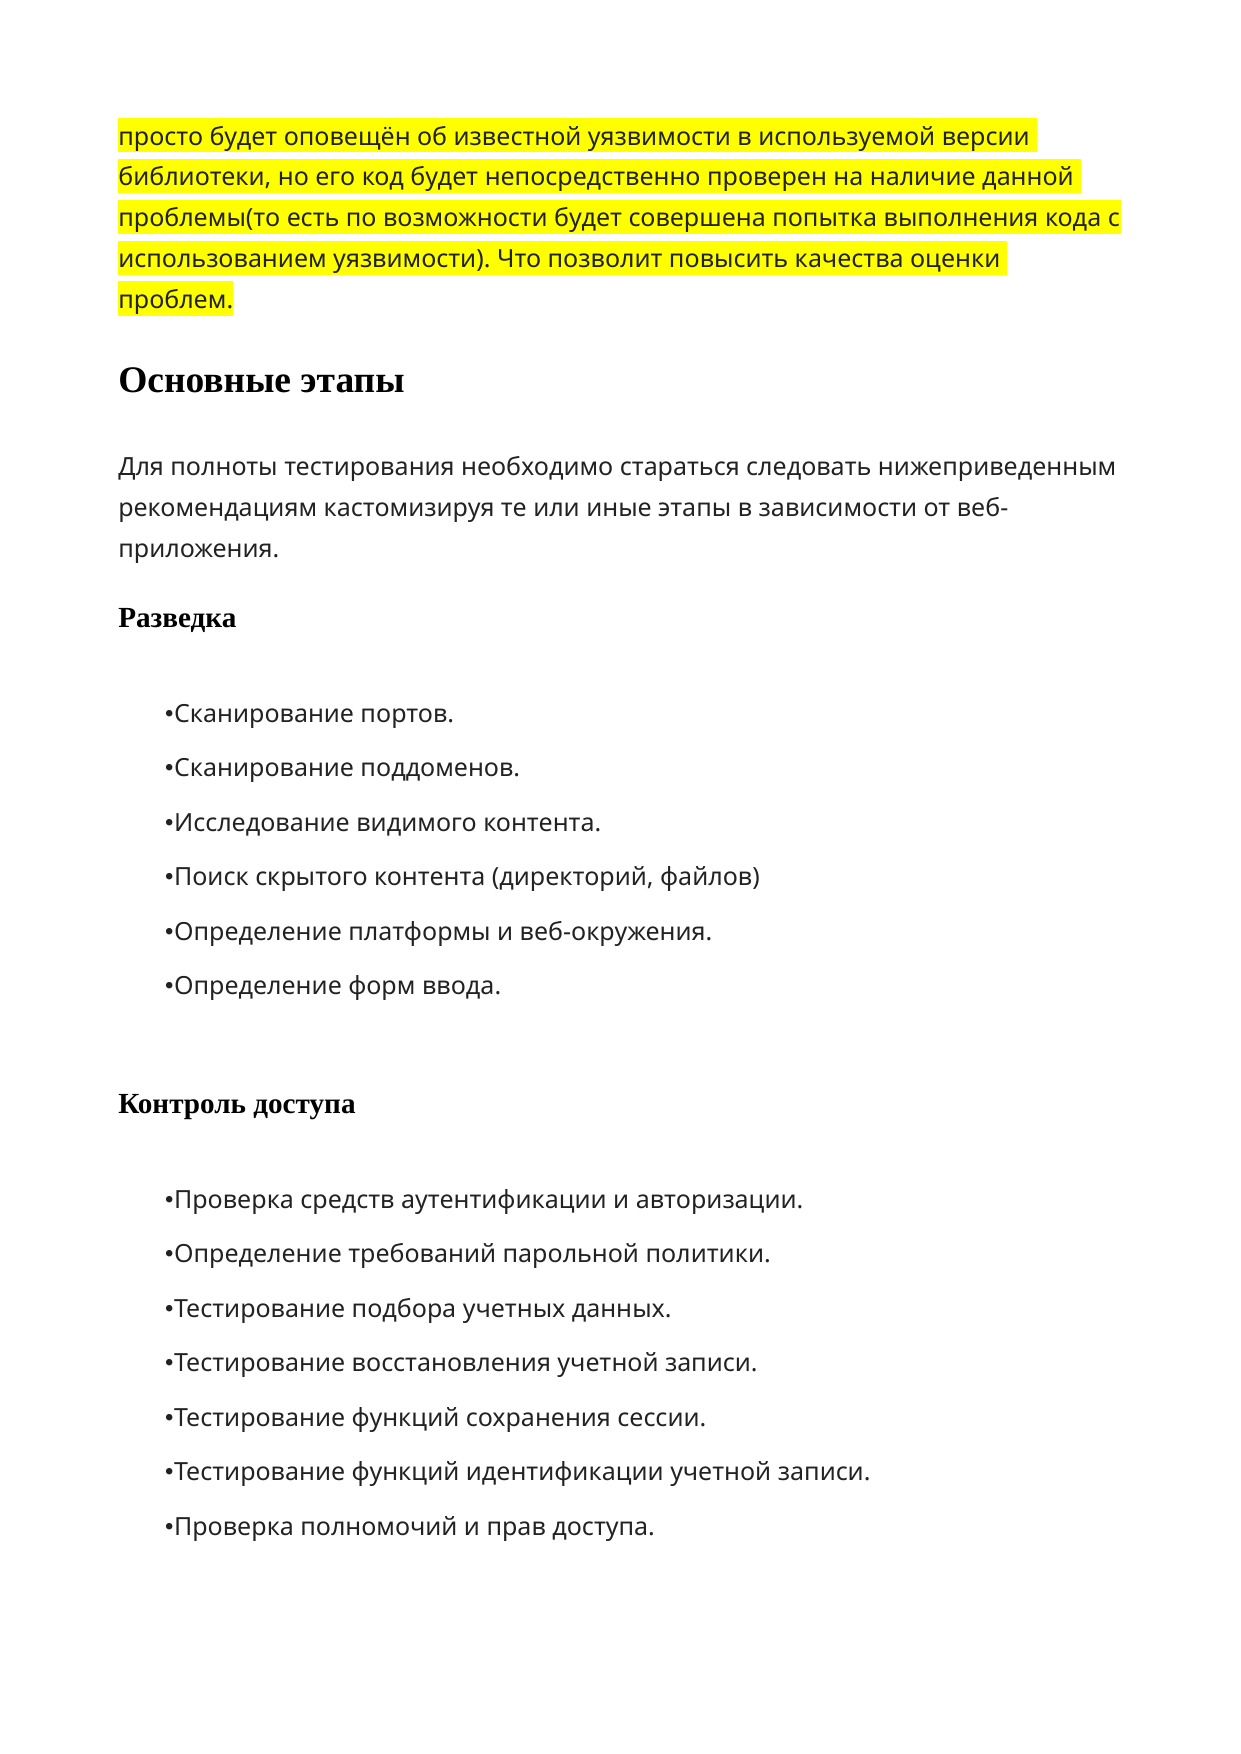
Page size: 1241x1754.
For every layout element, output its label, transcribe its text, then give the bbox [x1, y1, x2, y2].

list Сканирование портов. [118, 696, 1122, 730]
subtitle Разведка [118, 601, 1122, 634]
list Определение платформы и веб-окружения. [118, 913, 1122, 948]
list Проверка средств аутентификации и авторизации. [118, 1181, 1122, 1215]
list Проверка полномочий и прав доступа. [118, 1508, 1122, 1542]
list Сканирование поддоменов. [118, 750, 1122, 784]
subtitle Основные этапы [118, 358, 1122, 401]
list Тестирование функций сохранения сессии. [118, 1399, 1122, 1433]
list Определение требований парольной политики. [118, 1236, 1122, 1270]
text Для полноты тестирования необходимо стараться следовать нижеприведенным рекомендациям кастомизируя те или иные этапы в зависимости от веб-приложения. [118, 413, 1122, 564]
list Поиск скрытого контента (директорий, файлов) [118, 859, 1122, 893]
list Определение форм ввода. [118, 968, 1122, 1002]
subtitle Контроль доступа [118, 1086, 1122, 1120]
list Исследование видимого контента. [118, 804, 1122, 839]
list Тестирование подбора учетных данных. [118, 1290, 1122, 1324]
text просто будет оповещён об известной уязвимости в используемой версии библиотеки, но его код будет непосредственно проверен на наличие данной проблемы(то есть по возможности будет совершена попытка выполнения кода с использованием уязвимости). Что позволит повысить качества оценки проблем. [118, 118, 1122, 316]
list Тестирование функций идентификации учетной записи. [118, 1454, 1122, 1488]
list Тестирование восстановления учетной записи. [118, 1345, 1122, 1379]
